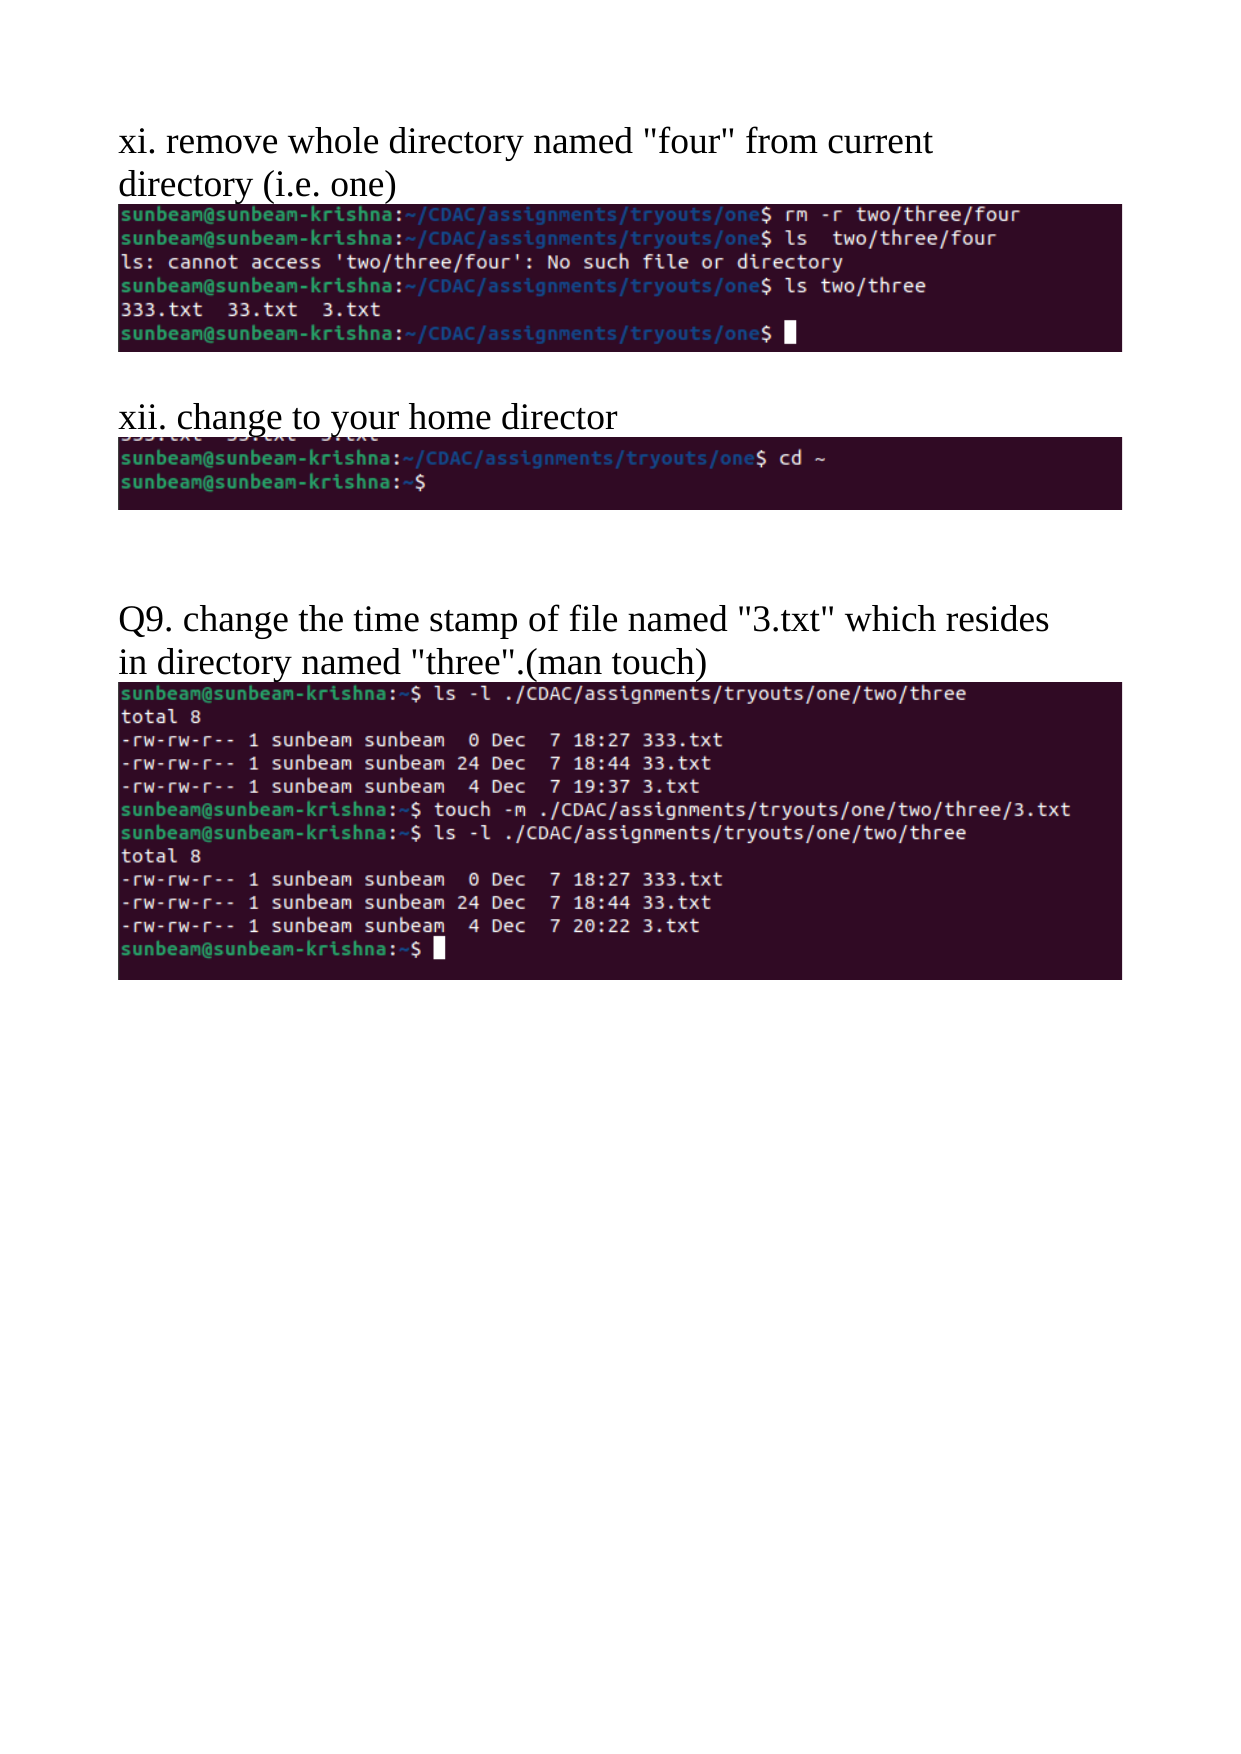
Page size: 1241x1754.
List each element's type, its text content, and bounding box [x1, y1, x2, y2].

text in directory named "three".(man touch) [118, 639, 1122, 682]
picture [118, 437, 1123, 510]
text xii. change to your home director [118, 395, 1122, 437]
text directory (i.e. one) [118, 161, 1122, 204]
picture [118, 682, 1123, 980]
text xi. remove whole directory named "four" from current [118, 118, 1122, 161]
text Q9. change the time stamp of file named "3.txt" which resides [118, 596, 1122, 639]
picture [118, 204, 1123, 352]
